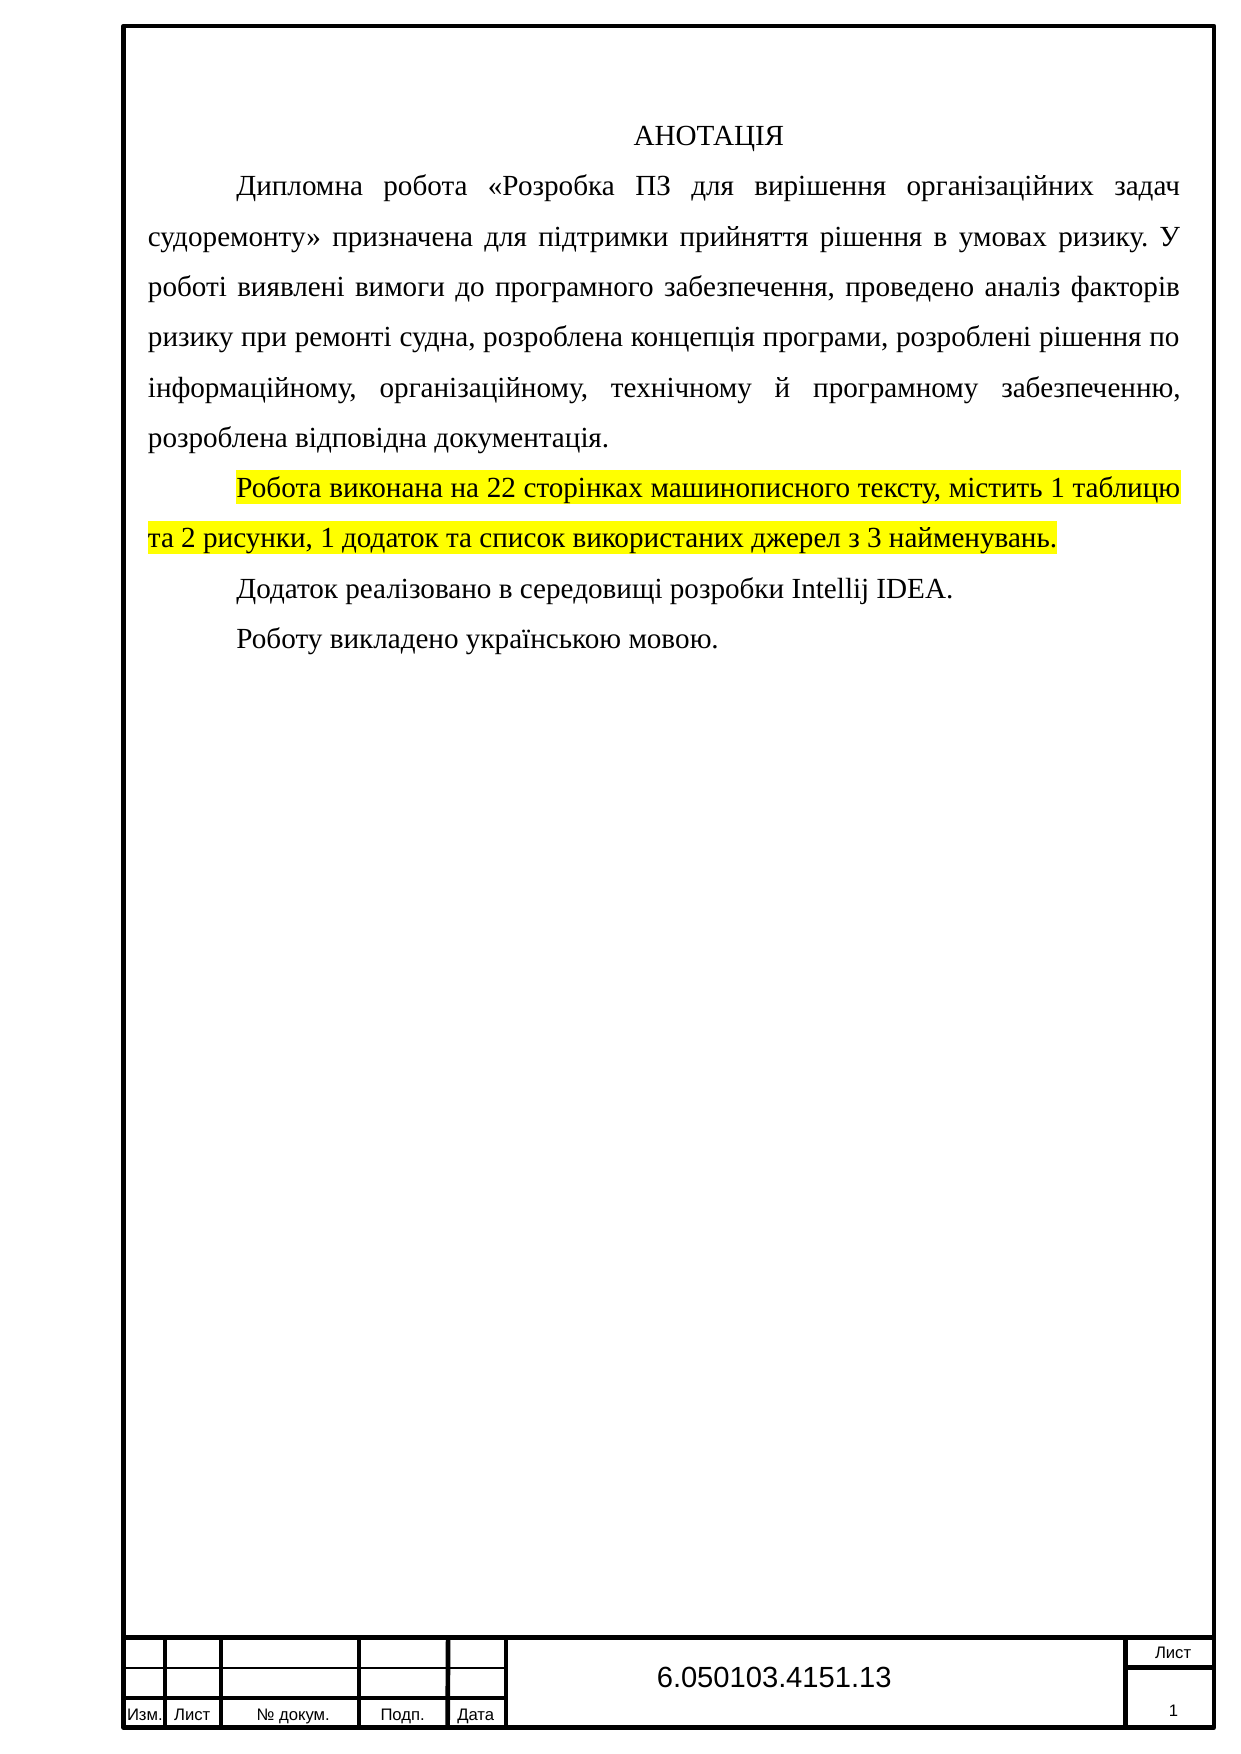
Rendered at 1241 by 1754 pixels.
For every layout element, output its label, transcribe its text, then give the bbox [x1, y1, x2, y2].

text Роботу викладено українською мовою. [162, 621, 1181, 655]
text Додаток реалізовано в середовищі розробки Intellij IDEA. [162, 571, 1181, 604]
text Робота виконана на 22 сторінках машинописного тексту, містить 1 таблицю та 2 рисунки, 1 додаток та список використаних джерел з 3 найменувань. [148, 470, 1181, 554]
text АНОТАЦІЯ [148, 118, 1181, 152]
text Дипломна робота «Розробка ПЗ для вирішення організаційних задач судоремонту» призначена для підтримки прийняття рішення в умовах ризику. У роботі виявлені вимоги до програмного забезпечення, проведено аналіз факторів ризику при ремонті судна, розроблена концепція програми, розроблені рішення по інформаційному, організаційному, технічному й програмному забезпеченню, розроблена відповідна документація. [148, 168, 1181, 453]
